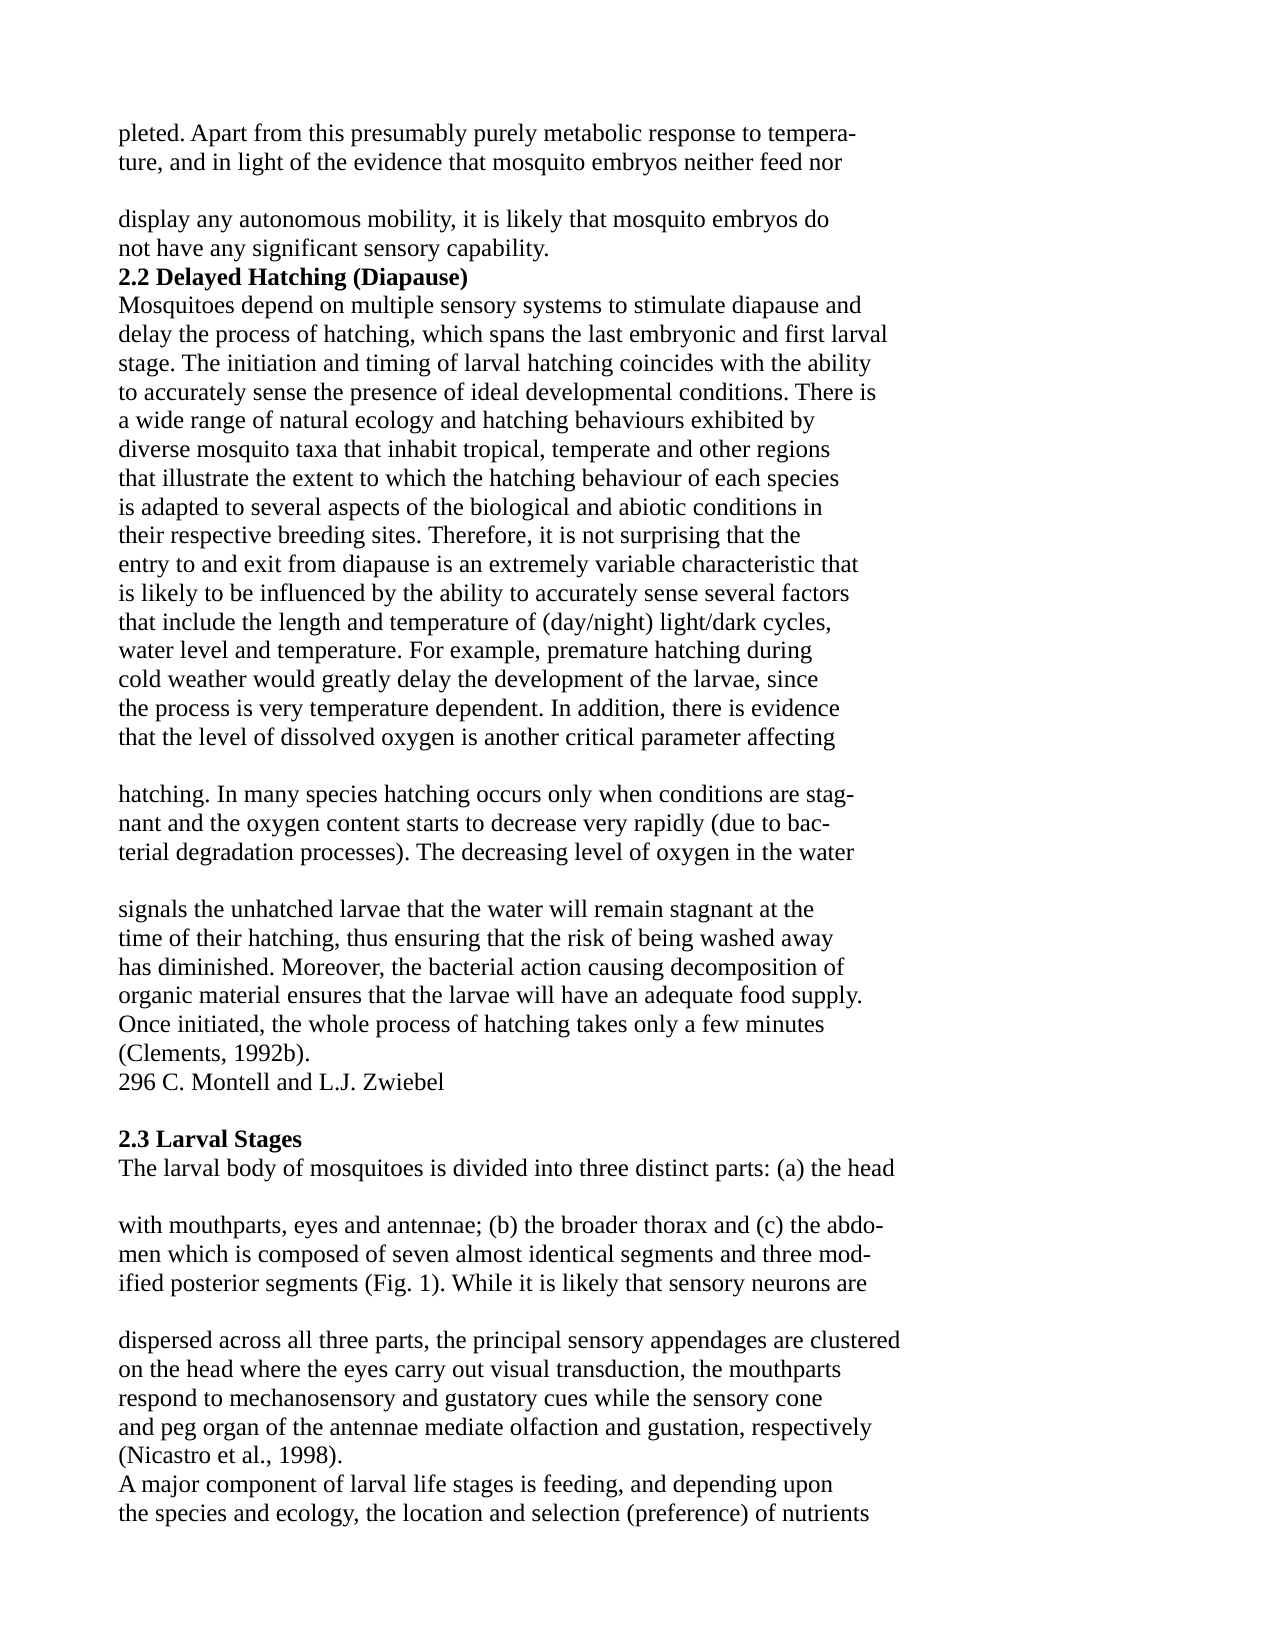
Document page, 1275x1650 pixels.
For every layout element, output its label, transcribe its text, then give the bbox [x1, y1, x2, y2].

text stage. The initiation and timing of larval hatching coincides with the ability [118, 348, 1157, 377]
text A major component of larval life stages is feeding, and depending upon [118, 1469, 1157, 1498]
text hatching. In many species hatching occurs only when conditions are stag- [118, 779, 1157, 808]
text 296 C. Montell and L.J. Zwiebel [118, 1067, 1157, 1096]
text and peg organ of the antennae mediate olfaction and gustation, respectively [118, 1412, 1157, 1441]
text is likely to be influenced by the ability to accurately sense several factors [118, 578, 1157, 607]
text that illustrate the extent to which the hatching behaviour of each species [118, 463, 1157, 492]
text men which is composed of seven almost identical segments and three mod- [118, 1239, 1157, 1268]
text display any autonomous mobility, it is likely that mosquito embryos do [118, 204, 1157, 233]
text Once initiated, the whole process of hatching takes only a few minutes [118, 1009, 1157, 1038]
text on the head where the eyes carry out visual transduction, the mouthparts [118, 1354, 1157, 1383]
text the process is very temperature dependent. In addition, there is evidence [118, 693, 1157, 722]
text cold weather would greatly delay the development of the larvae, since [118, 664, 1157, 693]
text ture, and in light of the evidence that mosquito embryos neither feed nor [118, 147, 1157, 176]
text ified posterior segments (Fig. 1). While it is likely that sensory neurons are [118, 1268, 1157, 1297]
text water level and temperature. For example, premature hatching during [118, 636, 1157, 664]
text the species and ecology, the location and selection (preference) of nutrients [118, 1498, 1157, 1527]
text diverse mosquito taxa that inhabit tropical, temperate and other regions [118, 434, 1157, 463]
text respond to mechanosensory and gustatory cues while the sensory cone [118, 1383, 1157, 1412]
text that the level of dissolved oxygen is another critical parameter affecting [118, 722, 1157, 751]
text with mouthparts, eyes and antennae; (b) the broader thorax and (c) the abdo- [118, 1211, 1157, 1239]
text (Nicastro et al., 1998). [118, 1441, 1157, 1469]
text has diminished. Moreover, the bacterial action causing decomposition of [118, 952, 1157, 981]
text terial degradation processes). The decreasing level of oxygen in the water [118, 837, 1157, 866]
text (Clements, 1992b). [118, 1038, 1157, 1067]
text that include the length and temperature of (day/night) light/dark cycles, [118, 607, 1157, 636]
text not have any significant sensory capability. [118, 233, 1157, 262]
text The larval body of mosquitoes is divided into three distinct parts: (a) the head [118, 1153, 1157, 1182]
text time of their hatching, thus ensuring that the risk of being washed away [118, 923, 1157, 952]
text is adapted to several aspects of the biological and abiotic conditions in [118, 492, 1157, 521]
text pleted. Apart from this presumably purely metabolic response to tempera- [118, 118, 1157, 147]
text 2.3 Larval Stages [118, 1124, 1157, 1153]
text entry to and exit from diapause is an extremely variable characteristic that [118, 549, 1157, 578]
text their respective breeding sites. Therefore, it is not surprising that the [118, 521, 1157, 549]
text delay the process of hatching, which spans the last embryonic and first larval [118, 319, 1157, 348]
text signals the unhatched larvae that the water will remain stagnant at the [118, 894, 1157, 923]
text Mosquitoes depend on multiple sensory systems to stimulate diapause and [118, 291, 1157, 319]
text organic material ensures that the larvae will have an adequate food supply. [118, 981, 1157, 1009]
text a wide range of natural ecology and hatching behaviours exhibited by [118, 406, 1157, 434]
text nant and the oxygen content starts to decrease very rapidly (due to bac- [118, 808, 1157, 837]
text dispersed across all three parts, the principal sensory appendages are clustered [118, 1326, 1157, 1354]
text to accurately sense the presence of ideal developmental conditions. There is [118, 377, 1157, 406]
text 2.2 Delayed Hatching (Diapause) [118, 262, 1157, 291]
